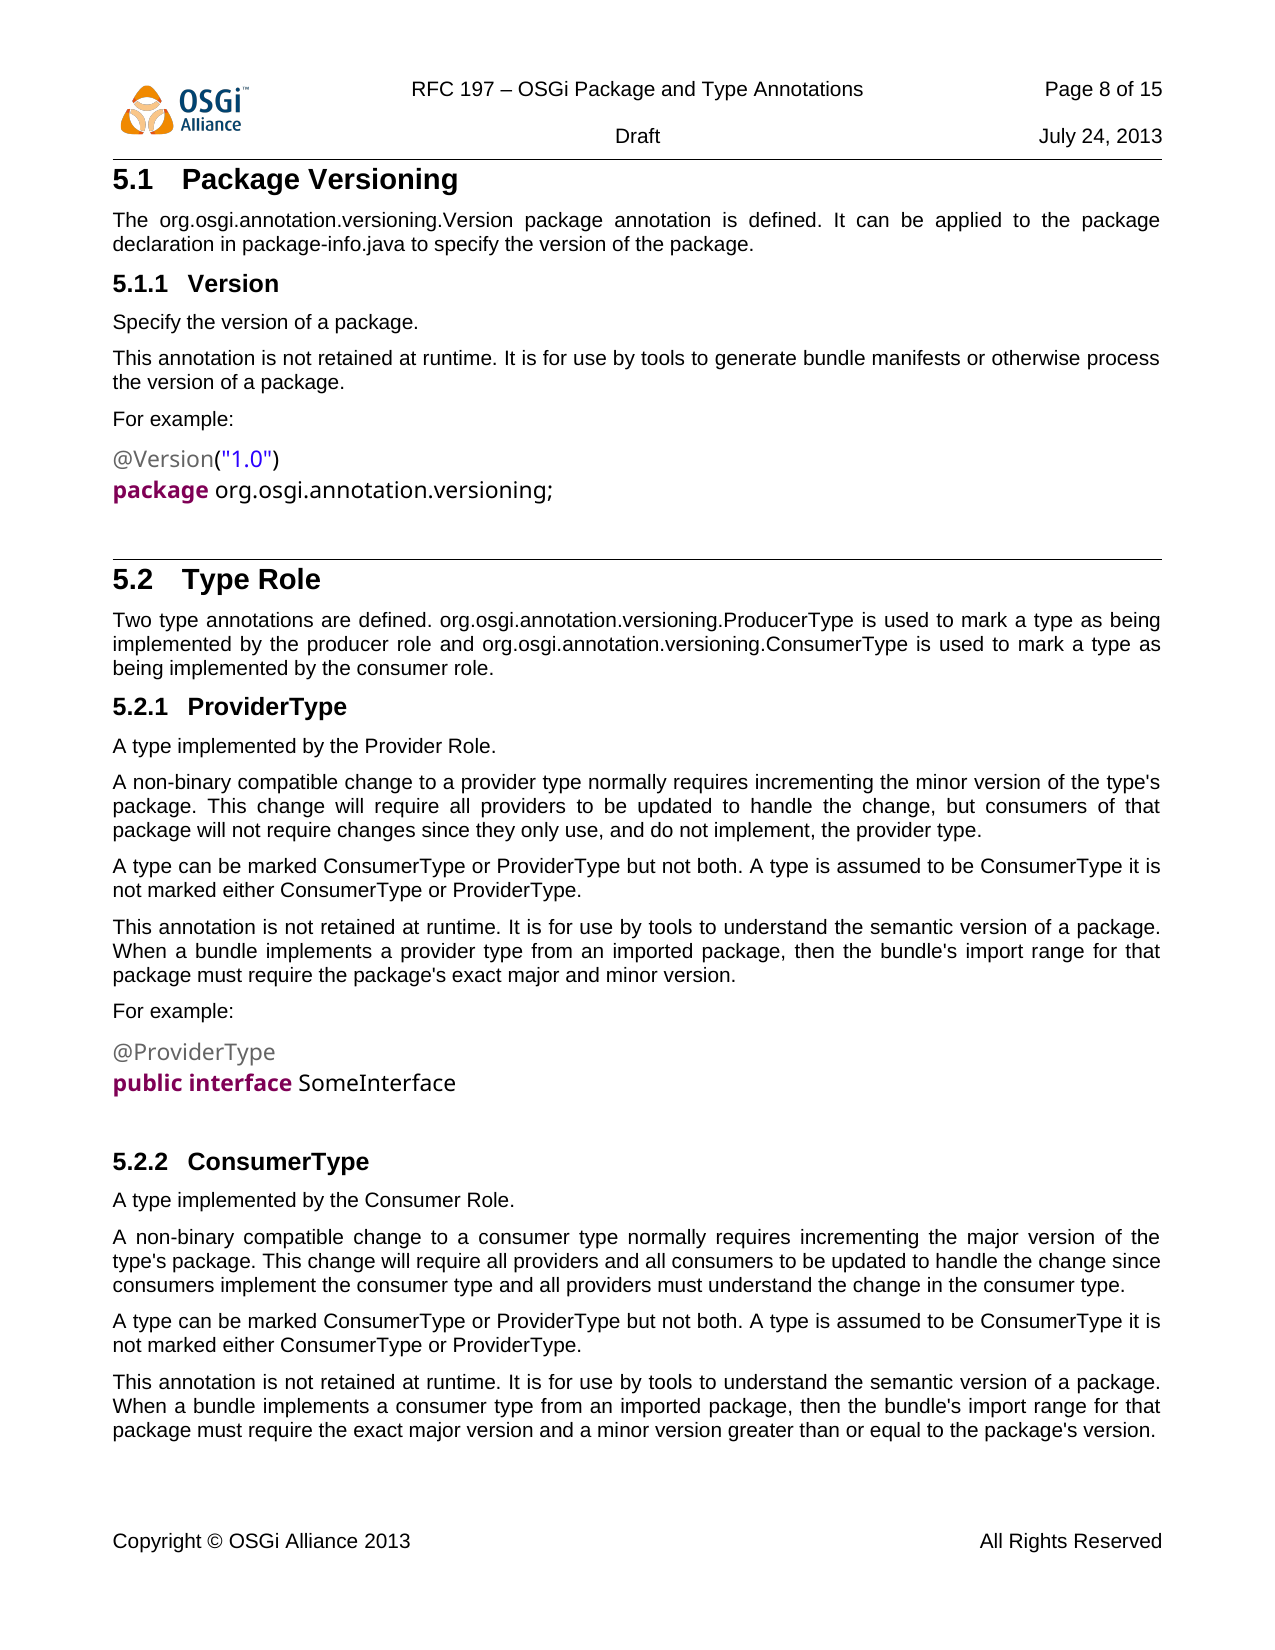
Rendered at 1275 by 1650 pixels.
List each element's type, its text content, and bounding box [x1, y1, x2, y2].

subtitle Package Versioning [112, 160, 1162, 196]
subtitle Version [112, 268, 1162, 297]
text @ProviderType [112, 1036, 1162, 1067]
text A type can be marked ConsumerType or ProviderType but not both. A type is assumed to be ConsumerType it is not marked either ConsumerType or ProviderType. [112, 1309, 1162, 1357]
text For example: [112, 407, 1162, 431]
text This annotation is not retained at runtime. It is for use by tools to generate bundle manifests or otherwise process the version of a package. [112, 346, 1162, 394]
text This annotation is not retained at runtime. It is for use by tools to understand the semantic version of a package. When a bundle implements a provider type from an imported package, then the bundle's import range for that package must require the package's exact major and minor version. [112, 915, 1162, 987]
text A non-binary compatible change to a consumer type normally requires incrementing the major version of the type's package. This change will require all providers and all consumers to be updated to handle the change since consumers implement the consumer type and all providers must understand the change in the consumer type. [112, 1225, 1162, 1297]
text For example: [112, 999, 1162, 1023]
text package org.osgi.annotation.versioning; [112, 474, 1162, 506]
text A non-binary compatible change to a provider type normally requires incrementing the minor version of the type's package. This change will require all providers to be updated to handle the change, but consumers of that package will not require changes since they only use, and do not implement, the provider type. [112, 770, 1162, 842]
picture [113, 78, 257, 142]
text A type implemented by the Consumer Role. [112, 1188, 1162, 1212]
text A type implemented by the Provider Role. [112, 733, 1162, 757]
subtitle Type Role [112, 560, 1162, 595]
text public interface SomeInterface [112, 1067, 1162, 1098]
text Two type annotations are defined. org.osgi.annotation.versioning.ProducerType is used to mark a type as being implemented by the producer role and org.osgi.annotation.versioning.ConsumerType is used to mark a type as being implemented by the consumer role. [112, 608, 1162, 680]
subtitle ProviderType [112, 692, 1162, 721]
text Specify the version of a package. [112, 310, 1162, 334]
text A type can be marked ConsumerType or ProviderType but not both. A type is assumed to be ConsumerType it is not marked either ConsumerType or ProviderType. [112, 854, 1162, 902]
subtitle ConsumerType [112, 1147, 1162, 1176]
text The org.osgi.annotation.versioning.Version package annotation is defined. It can be applied to the package declaration in package-info.java to specify the version of the package. [112, 208, 1162, 256]
text @Version("1.0") [112, 443, 1162, 474]
text This annotation is not retained at runtime. It is for use by tools to understand the semantic version of a package. When a bundle implements a consumer type from an imported package, then the bundle's import range for that package must require the exact major version and a minor version greater than or equal to the package's version. [112, 1369, 1162, 1441]
